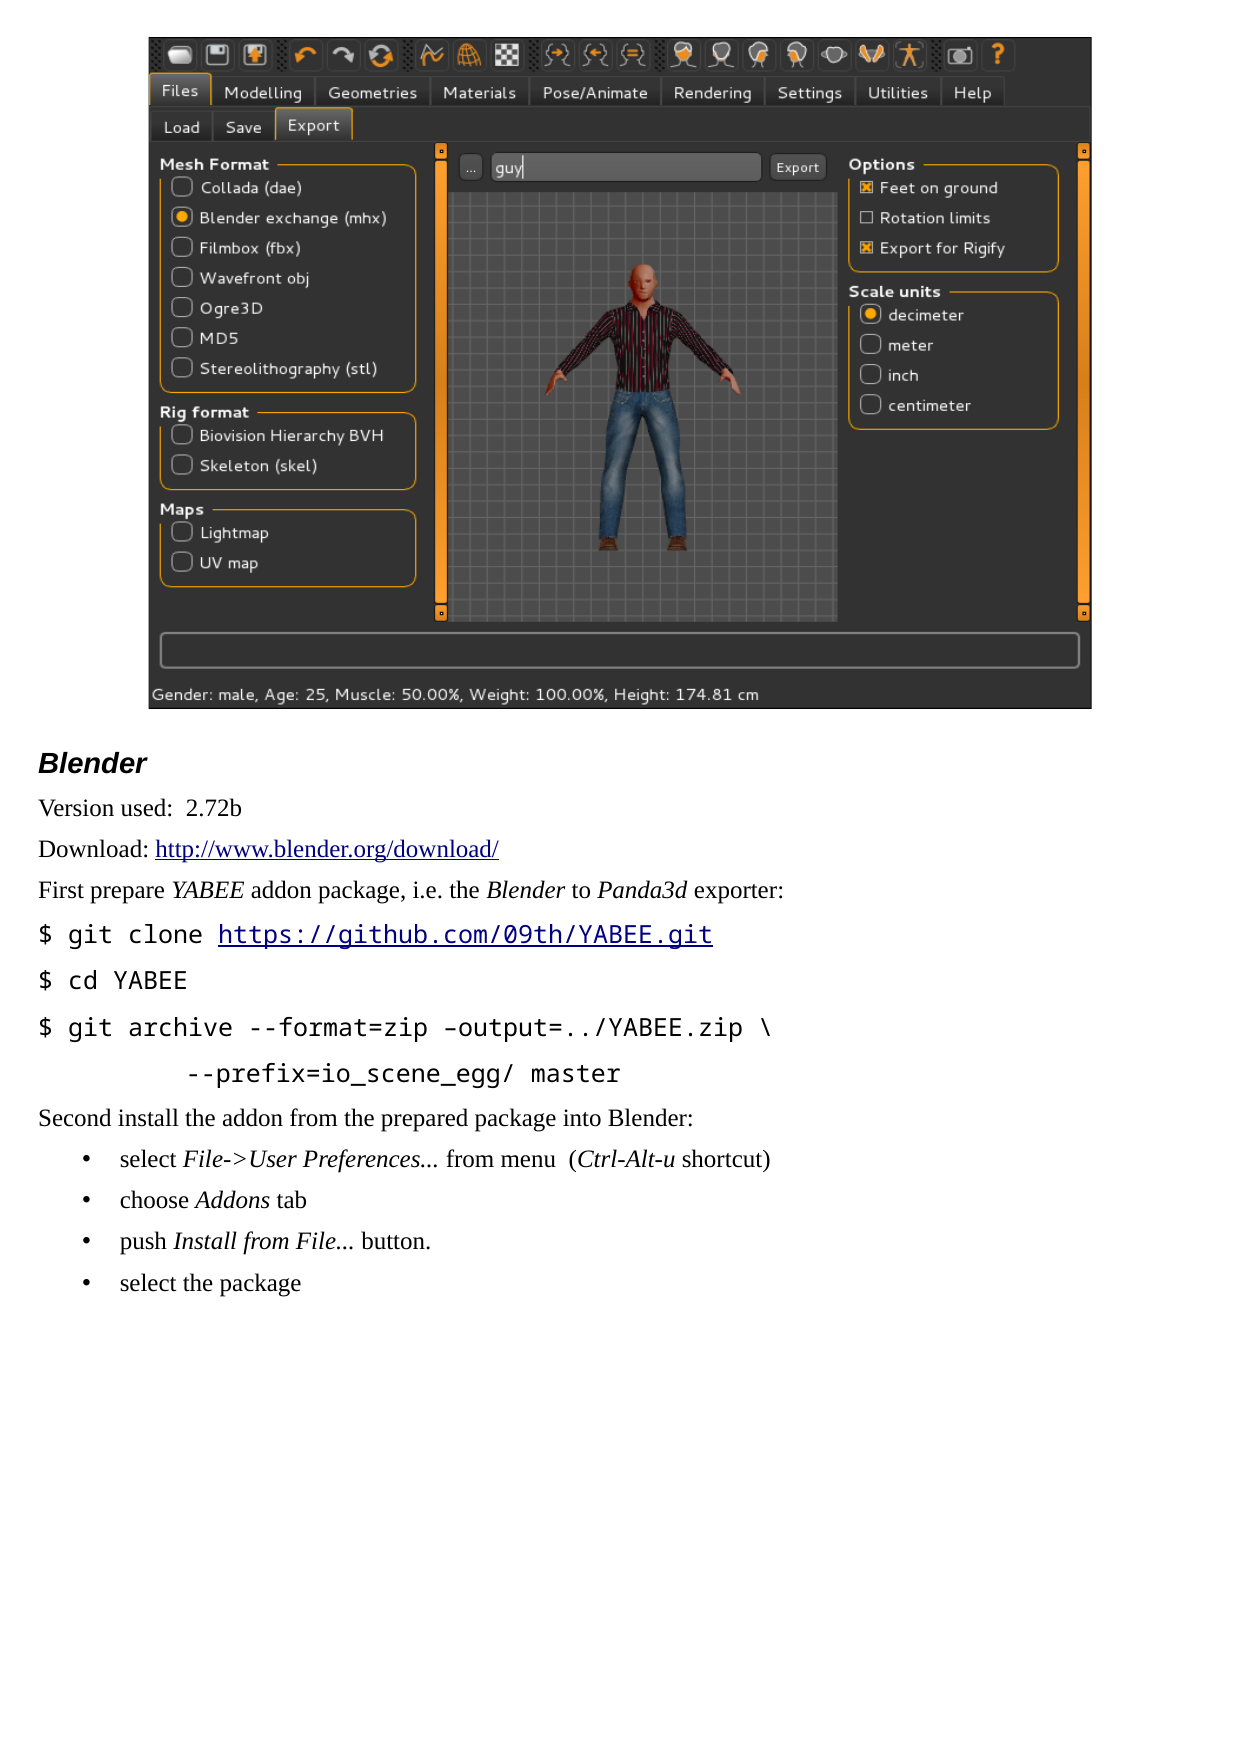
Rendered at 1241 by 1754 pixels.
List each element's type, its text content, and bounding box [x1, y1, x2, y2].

text --prefix=io_scene_egg/ master [38, 1056, 1202, 1090]
text $ git archive --format=zip –output=../YABEE.zip \ [38, 1009, 1202, 1043]
list push Install from File... button. [82, 1226, 1202, 1255]
text Download: http://www.blender.org/download/ [38, 834, 1202, 863]
text Second install the addon from the prepared package into Blender: [38, 1103, 1202, 1131]
text First prepare YABEE addon package, i.e. the Blender to Panda3d exporter: [38, 875, 1202, 904]
list select File->User Preferences... from menu (Ctrl-Alt-u shortcut) [82, 1144, 1202, 1173]
text $ cd YABEE [38, 963, 1202, 997]
text Version used: 2.72b [38, 793, 1202, 821]
list select the package [82, 1268, 1202, 1296]
subtitle Blender [38, 747, 1202, 780]
list choose Addons tab [82, 1185, 1202, 1214]
picture [148, 37, 1092, 709]
text $ git clone https://github.com/09th/YABEE.git [38, 916, 1202, 950]
